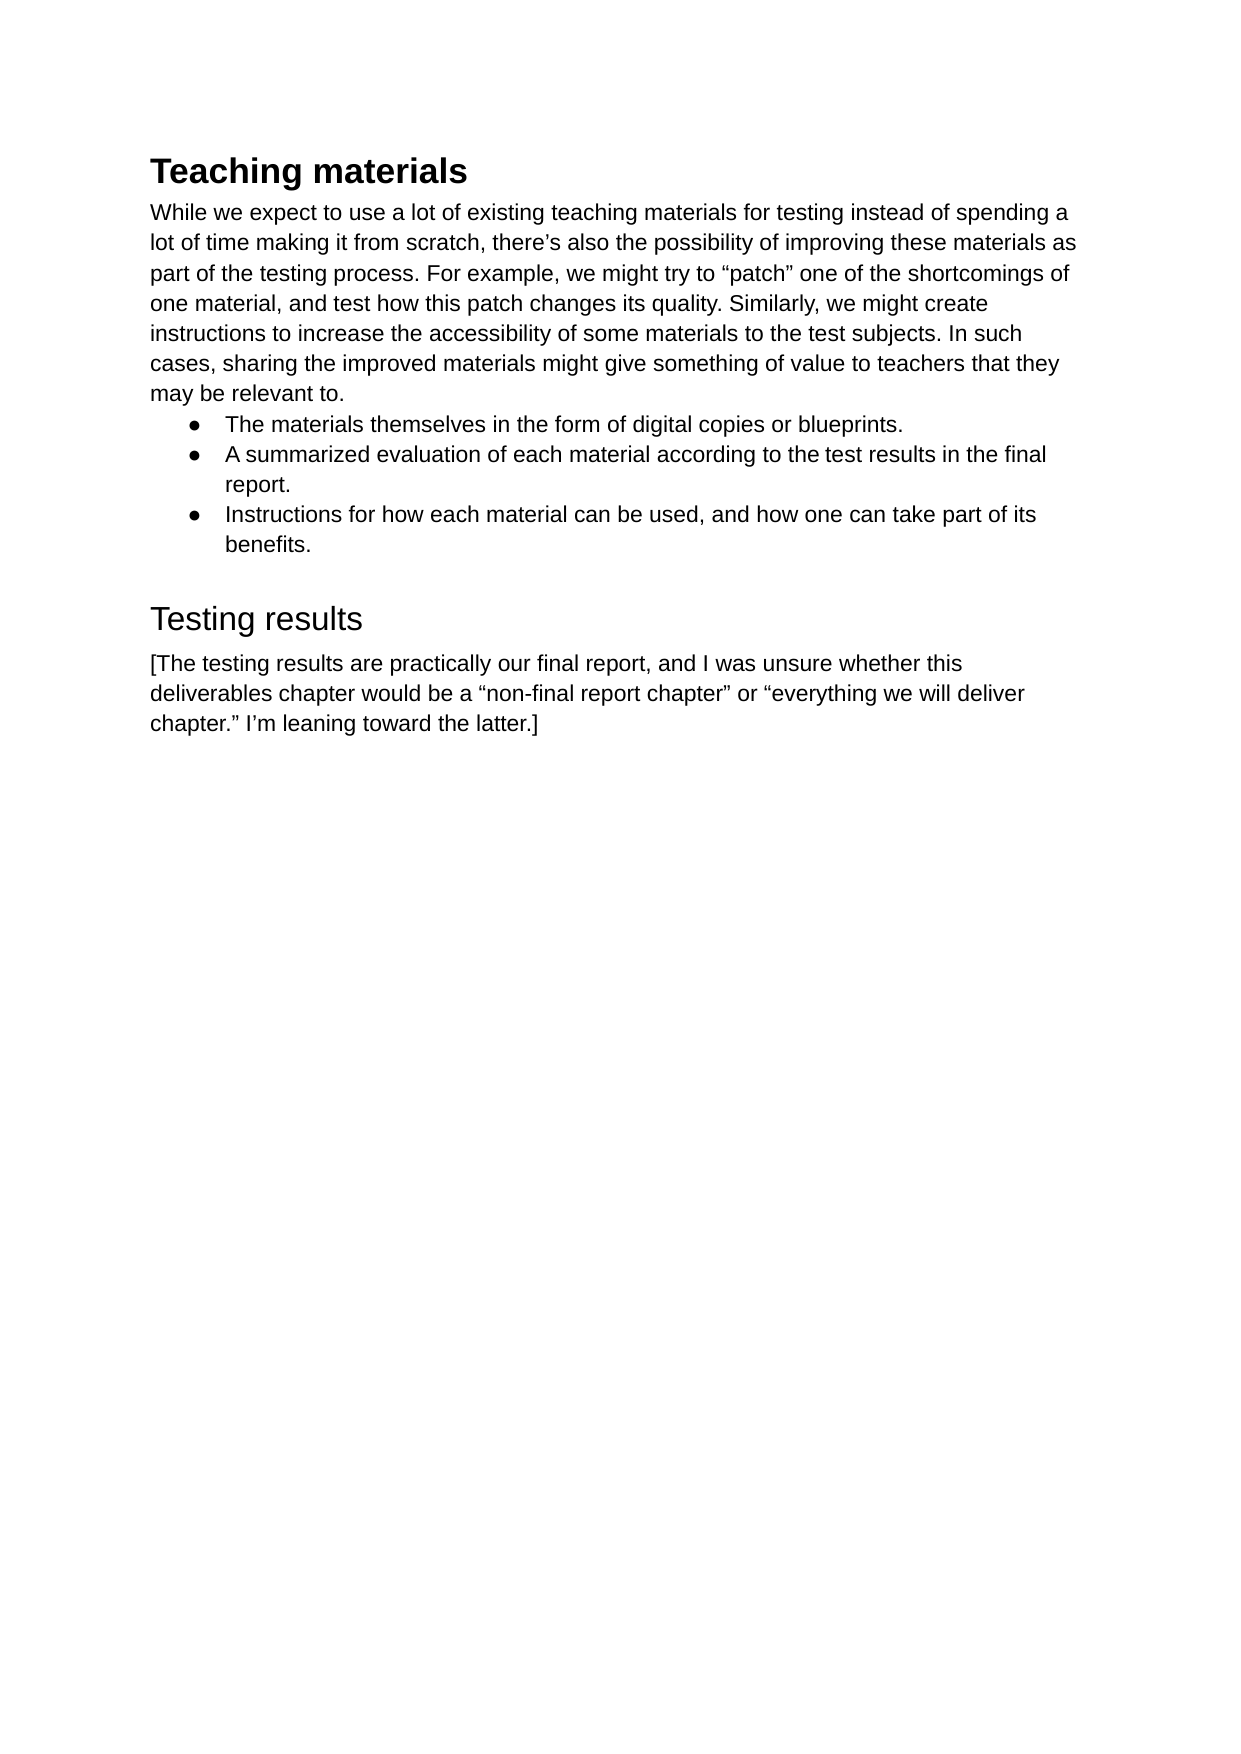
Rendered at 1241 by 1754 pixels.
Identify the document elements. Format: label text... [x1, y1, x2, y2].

text [The testing results are practically our final report, and I was unsure whether this deliverables chapter would be a “non-final report chapter” or “everything we will deliver chapter.” I’m leaning toward the latter.] [150, 650, 1090, 737]
subtitle Teaching materials [150, 150, 1090, 191]
text While we expect to use a lot of existing teaching materials for testing instead of spending a lot of time making it from scratch, there’s also the possibility of improving these materials as part of the testing process. For example, we might try to “patch” one of the shortcomings of one material, and test how this patch changes its quality. Similarly, we might create instructions to increase the accessibility of some materials to the test subjects. In such cases, sharing the improved materials might give something of value to teachers that they may be relevant to. [150, 199, 1090, 407]
list A summarized evaluation of each material according to the test results in the final report. [187, 441, 1090, 497]
list Instructions for how each material can be used, and how one can take part of its benefits. [187, 501, 1090, 558]
subtitle Testing results [150, 599, 1090, 637]
list The materials themselves in the form of digital copies or blueprints. [187, 411, 1090, 437]
